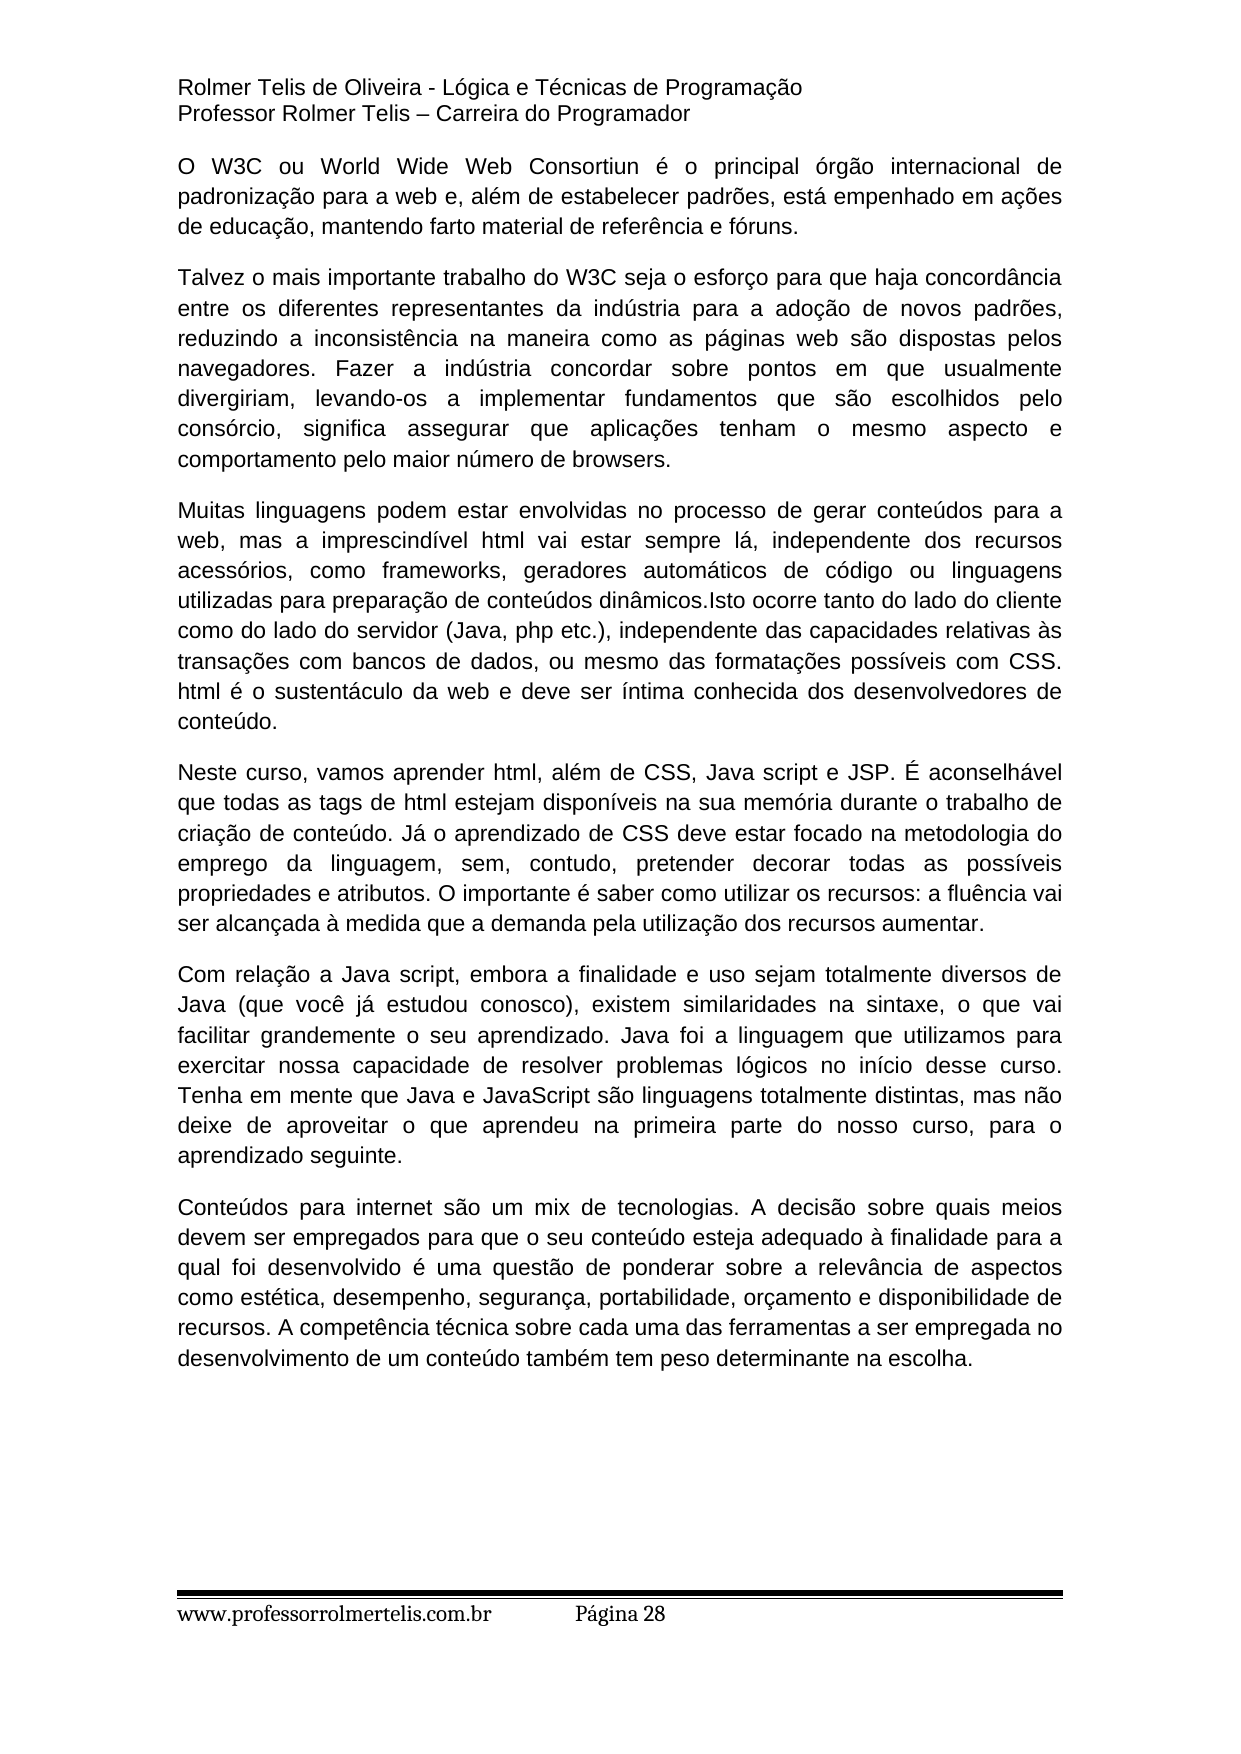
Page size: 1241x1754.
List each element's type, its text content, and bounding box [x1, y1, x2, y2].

text Neste curso, vamos aprender html, além de CSS, Java script e JSP. É aconselhável que todas as tags de html estejam disponíveis na sua memória durante o trabalho de criação de conteúdo. Já o aprendizado de CSS deve estar focado na metodologia do emprego da linguagem, sem, contudo, pretender decorar todas as possíveis propriedades e atributos. O importante é saber como utilizar os recursos: a fluência vai ser alcançada à medida que a demanda pela utilização dos recursos aumentar. [177, 759, 1063, 936]
text Talvez o mais importante trabalho do W3C seja o esforço para que haja concordância entre os diferentes representantes da indústria para a adoção de novos padrões, reduzindo a inconsistência na maneira como as páginas web são dispostas pelos navegadores. Fazer a indústria concordar sobre pontos em que usualmente divergiriam, levando-os a implementar fundamentos que são escolhidos pelo consórcio, significa assegurar que aplicações tenham o mesmo aspecto e comportamento pelo maior número de browsers. [177, 264, 1063, 472]
text Conteúdos para internet são um mix de tecnologias. A decisão sobre quais meios devem ser empregados para que o seu conteúdo esteja adequado à finalidade para a qual foi desenvolvido é uma questão de ponderar sobre a relevância de aspectos como estética, desempenho, segurança, portabilidade, orçamento e disponibilidade de recursos. A competência técnica sobre cada uma das ferramentas a ser empregada no desenvolvimento de um conteúdo também tem peso determinante na escolha. [177, 1193, 1063, 1371]
text Muitas linguagens podem estar envolvidas no processo de gerar conteúdos para a web, mas a imprescindível html vai estar sempre lá, independente dos recursos acessórios, como frameworks, geradores automáticos de código ou linguagens utilizadas para preparação de conteúdos dinâmicos.Isto ocorre tanto do lado do cliente como do lado do servidor (Java, php etc.), independente das capacidades relativas às transações com bancos de dados, ou mesmo das formatações possíveis com CSS. html é o sustentáculo da web e deve ser íntima conhecida dos desenvolvedores de conteúdo. [177, 497, 1063, 734]
text Com relação a Java script, embora a finalidade e uso sejam totalmente diversos de Java (que você já estudou conosco), existem similaridades na sintaxe, o que vai facilitar grandemente o seu aprendizado. Java foi a linguagem que utilizamos para exercitar nossa capacidade de resolver problemas lógicos no início desse curso. Tenha em mente que Java e JavaScript são linguagens totalmente distintas, mas não deixe de aproveitar o que aprendeu na primeira parte do nosso curso, para o aprendizado seguinte. [177, 961, 1063, 1169]
text O W3C ou World Wide Web Consortiun é o principal órgão internacional de padronização para a web e, além de estabelecer padrões, está empenhado em ações de educação, mantendo farto material de referência e fóruns. [177, 153, 1063, 239]
